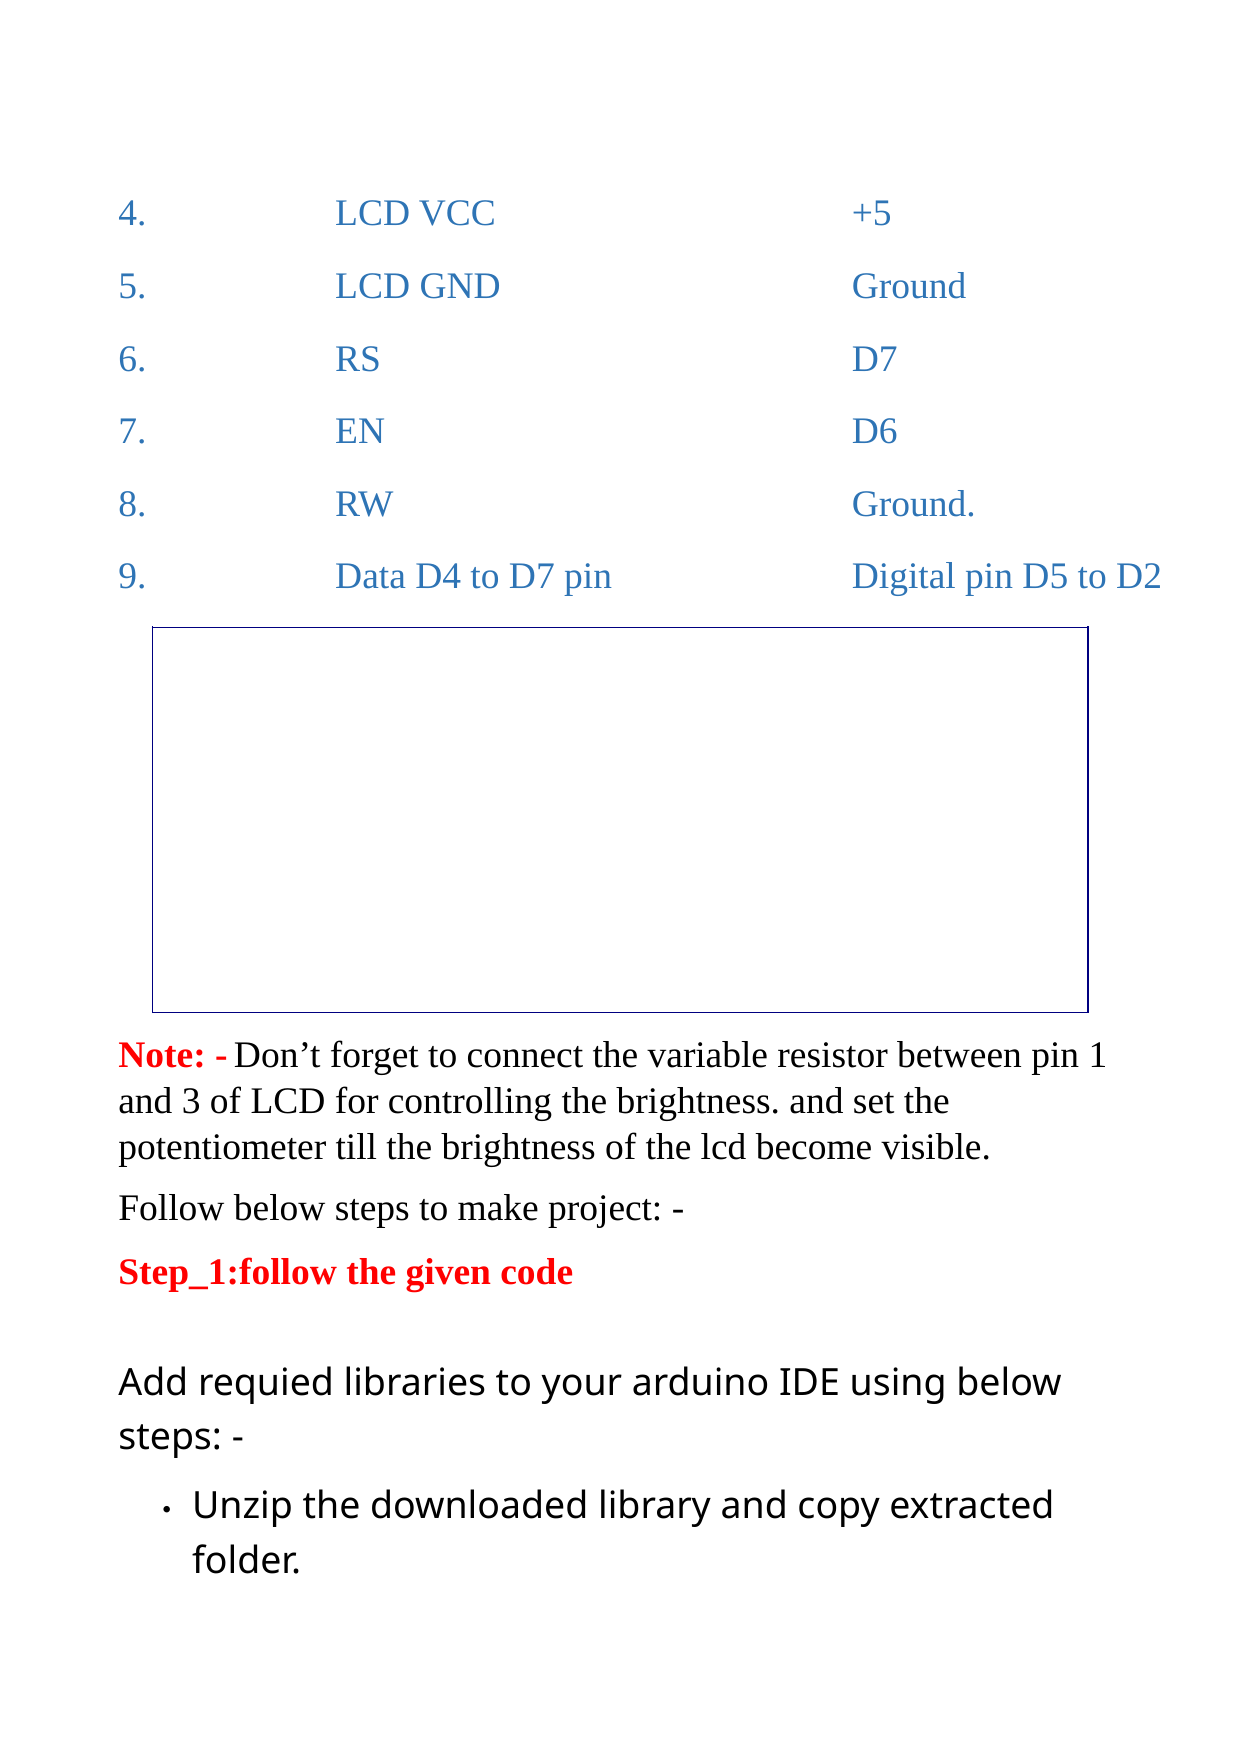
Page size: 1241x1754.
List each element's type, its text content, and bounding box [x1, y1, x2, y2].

table_cell D6 [852, 409, 1240, 481]
table_cell RW [335, 481, 852, 554]
list Unzip the downloaded library and copy extracted folder. [162, 1479, 1122, 1584]
table_cell Data D4 to D7 pin [335, 554, 852, 626]
table_cell [335, 118, 852, 191]
table_cell 8. [118, 481, 335, 554]
table_cell Digital pin D5 to D2 [852, 554, 1240, 626]
table_cell 5. [118, 263, 335, 336]
table_cell 9. [118, 554, 335, 626]
table_cell [852, 118, 1240, 191]
table_cell 4. [118, 191, 335, 263]
table_cell [118, 118, 335, 191]
table_cell Ground. [852, 481, 1240, 554]
text Note: - Don’t forget to connect the variable resistor between pin 1 and 3 of LCD for controlling the brightness. and set the potentiometer till the brightness of the lcd become visible. [118, 1032, 1122, 1167]
table_cell 6. [118, 336, 335, 408]
table_cell Ground [852, 263, 1240, 336]
table_cell EN [335, 409, 852, 481]
text Follow below steps to make project: - [118, 1185, 1122, 1228]
text Step_1:follow the given code [118, 1249, 1122, 1292]
table_cell RS [335, 336, 852, 408]
table_cell 7. [118, 409, 335, 481]
text Add requied libraries to your arduino IDE using below steps: - [118, 1355, 1122, 1461]
table_cell D7 [852, 336, 1240, 408]
table_cell LCD VCC [335, 191, 852, 263]
table_cell LCD GND [335, 263, 852, 336]
table_cell +5 [852, 191, 1240, 263]
